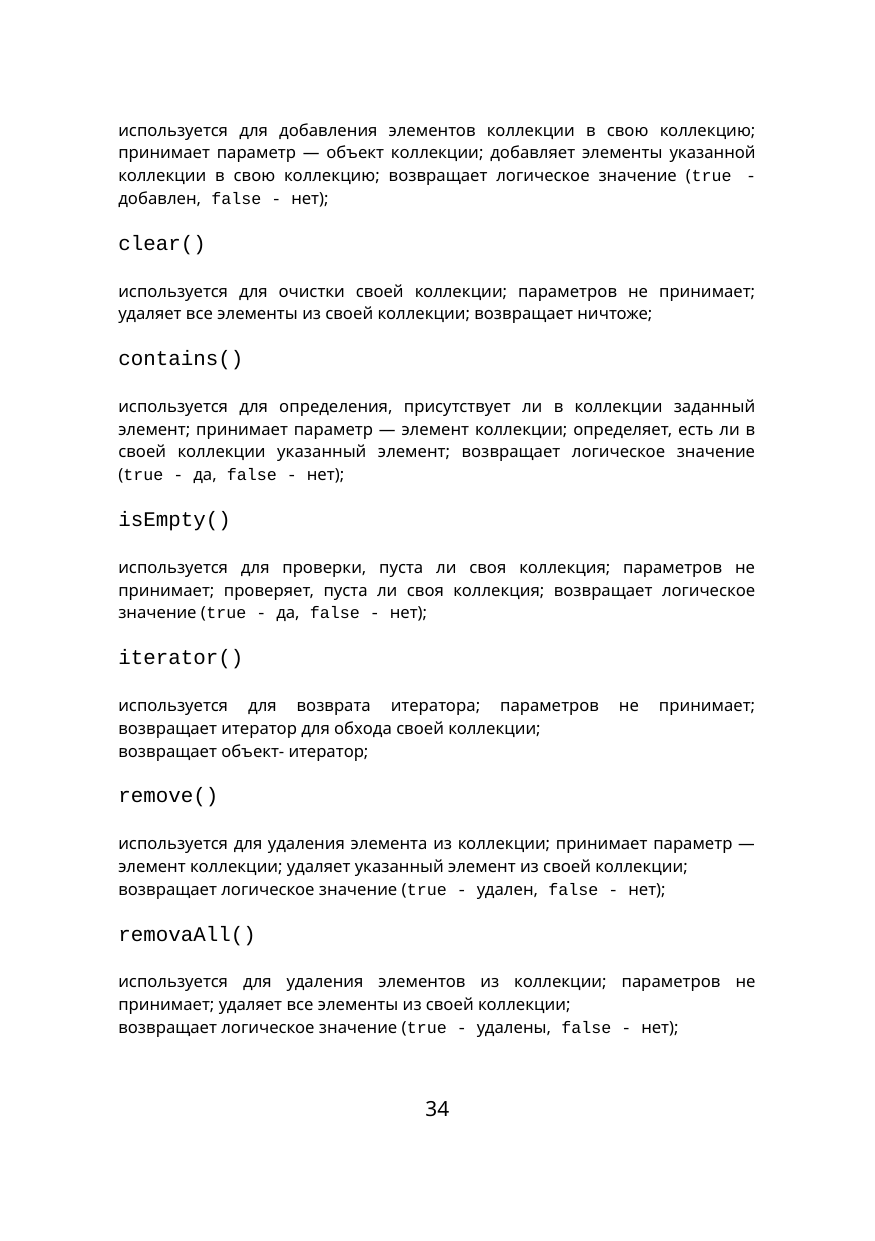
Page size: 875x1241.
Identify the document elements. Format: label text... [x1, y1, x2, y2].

text возвращает логическое значение (true - удалены, false - нет); [118, 1016, 756, 1038]
text возвращает логическое значение (true - удален, false - нет); [118, 877, 756, 900]
text clear() [118, 233, 756, 256]
text isEmpty() [118, 509, 756, 533]
text используется для возврата итератора; параметров не принимает; возвращает итератор для обхода своей коллекции; [118, 694, 756, 739]
text используется для удаления элемента из коллекции; принимает параметр — элемент коллекции; удаляет указанный элемент из своей коллекции; [118, 832, 756, 877]
text remove() [118, 786, 756, 809]
text используется для проверки, пуста ли своя коллекция; параметров не принимает; проверяет, пуста ли своя коллекция; возвращает логическое значение (true - да, false - нет); [118, 556, 756, 624]
text iterator() [118, 647, 756, 671]
text используется для удаления элементов из коллекции; параметров не принимает; удаляет все элементы из своей коллекции; [118, 970, 756, 1016]
text возвращает объект- итератор; [118, 739, 756, 762]
text используется для добавления элементов коллекции в свою коллекцию; принимает параметр — объект коллекции; добавляет элементы указанной коллекции в свою коллекцию; возвращает логическое значение (true - добавлен, false - нет); [118, 118, 756, 209]
text используется для очистки своей коллекции; параметров не принимает; удаляет все элементы из своей коллекции; возвращает ничтоже; [118, 279, 756, 324]
text removaAll() [118, 924, 756, 947]
text используется для определения, присутствует ли в коллекции заданный элемент; принимает параметр — элемент коллекции; определяет, есть ли в своей коллекции указанный элемент; возвращает логическое значение (true - да, false - нет); [118, 394, 756, 486]
text contains() [118, 348, 756, 372]
